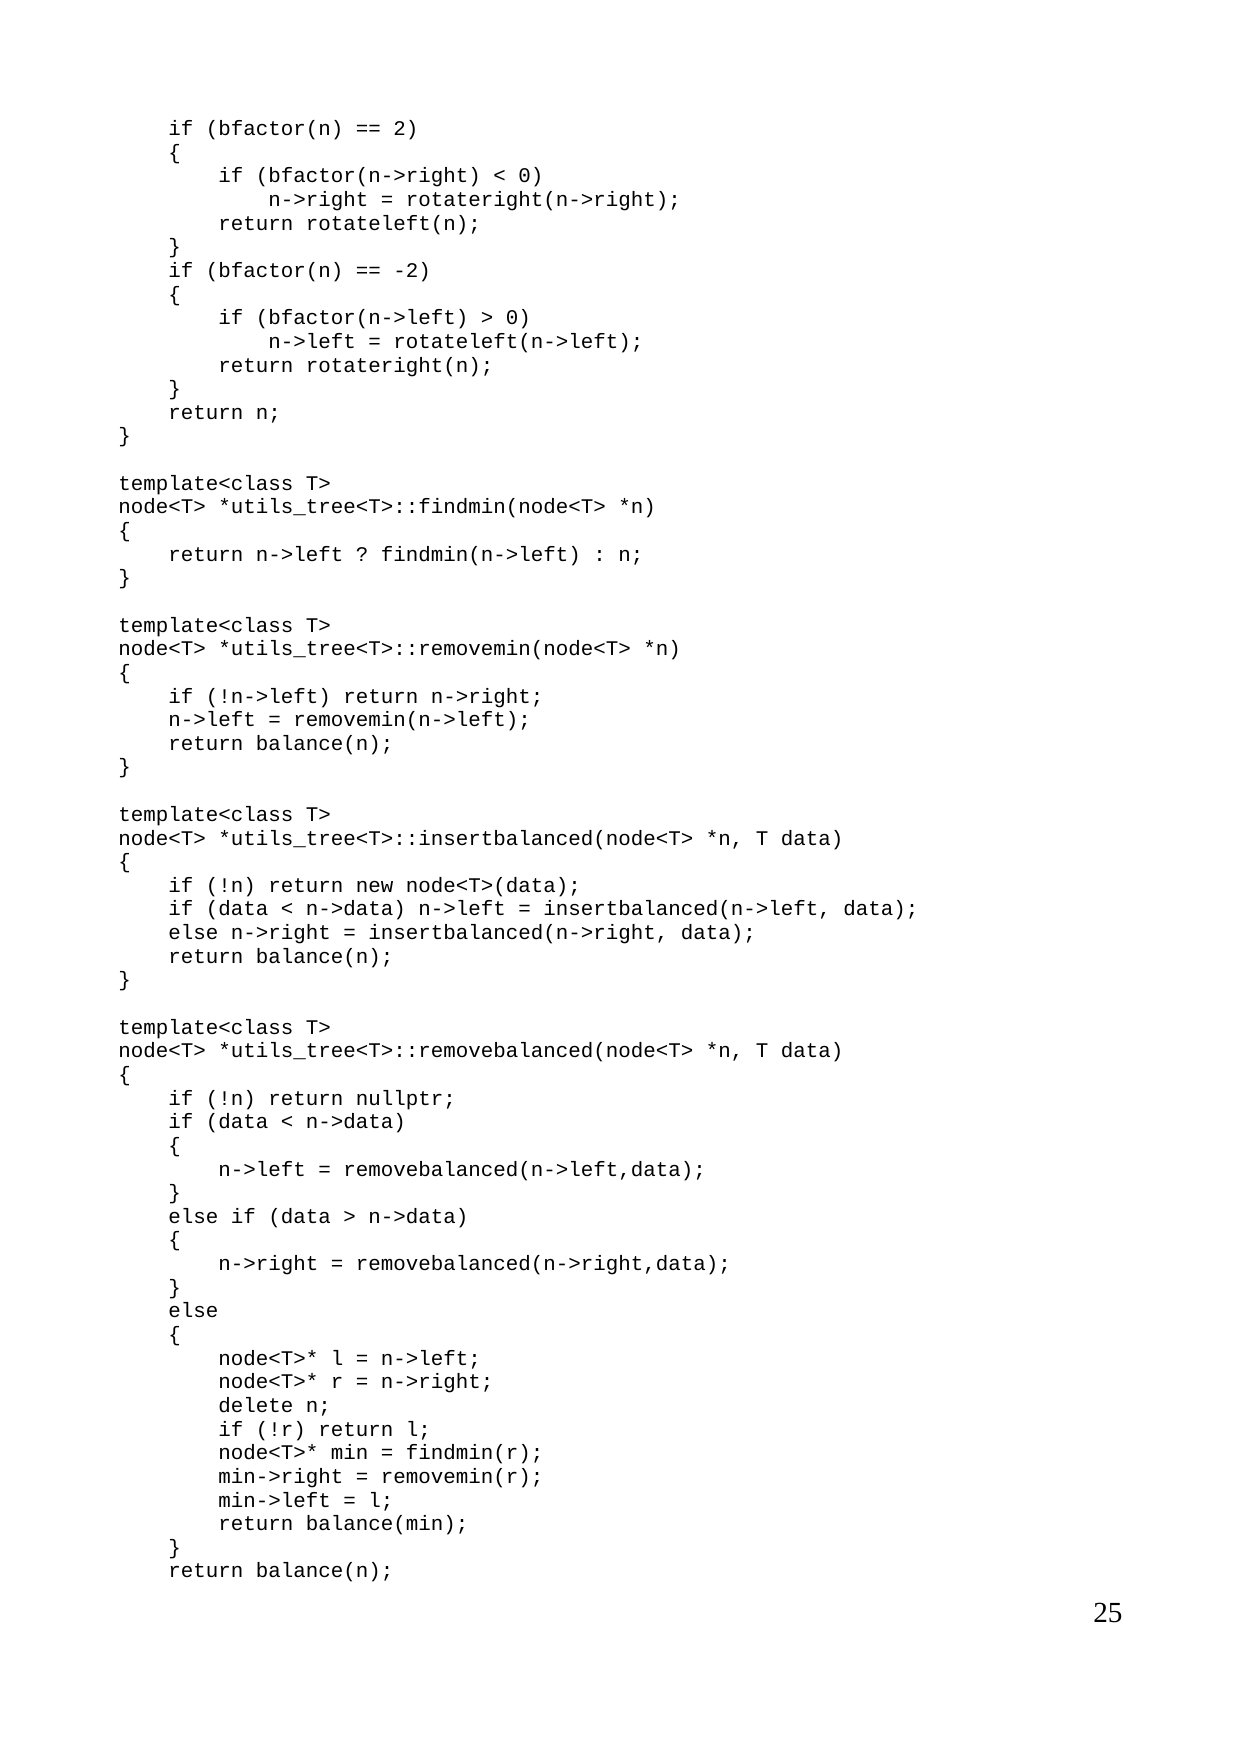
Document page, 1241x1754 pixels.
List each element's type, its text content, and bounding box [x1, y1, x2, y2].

text n->right = removebalanced(n->right,data); [118, 1253, 1122, 1277]
text node<T> *utils_tree<T>::findmin(node<T> *n) [118, 496, 1122, 520]
text if (data < n->data) [118, 1111, 1122, 1135]
text if (!n) return nullptr; [118, 1088, 1122, 1111]
text if (!r) return l; [118, 1419, 1122, 1442]
text { [118, 662, 1122, 686]
text return n->left ? findmin(n->left) : n; [118, 544, 1122, 567]
text if (bfactor(n->left) > 0) [118, 307, 1122, 331]
text min->right = removemin(r); [118, 1466, 1122, 1489]
text return rotateleft(n); [118, 213, 1122, 236]
text } [118, 426, 1122, 449]
text return balance(n); [118, 733, 1122, 757]
text } [118, 236, 1122, 260]
text { [118, 520, 1122, 544]
text { [118, 851, 1122, 875]
text { [118, 142, 1122, 165]
text node<T> *utils_tree<T>::insertbalanced(node<T> *n, T data) [118, 827, 1122, 851]
text if (bfactor(n->right) < 0) [118, 165, 1122, 189]
text return balance(n); [118, 1561, 1122, 1584]
text delete n; [118, 1395, 1122, 1419]
text template<class T> [118, 1017, 1122, 1040]
text { [118, 1064, 1122, 1088]
text { [118, 1324, 1122, 1348]
text if (!n->left) return n->right; [118, 686, 1122, 709]
text return rotateright(n); [118, 354, 1122, 378]
text node<T>* r = n->right; [118, 1371, 1122, 1395]
text } [118, 757, 1122, 780]
text } [118, 969, 1122, 993]
text } [118, 1277, 1122, 1300]
text else n->right = insertbalanced(n->right, data); [118, 922, 1122, 946]
text { [118, 1135, 1122, 1158]
text return n; [118, 402, 1122, 426]
text else if (data > n->data) [118, 1206, 1122, 1229]
text min->left = l; [118, 1489, 1122, 1513]
text n->right = rotateright(n->right); [118, 189, 1122, 213]
text n->left = removebalanced(n->left,data); [118, 1158, 1122, 1182]
text template<class T> [118, 804, 1122, 827]
text if (!n) return new node<T>(data); [118, 875, 1122, 898]
text node<T>* min = findmin(r); [118, 1442, 1122, 1466]
text } [118, 378, 1122, 402]
text node<T> *utils_tree<T>::removemin(node<T> *n) [118, 638, 1122, 662]
text n->left = removemin(n->left); [118, 709, 1122, 733]
text template<class T> [118, 473, 1122, 496]
text return balance(n); [118, 946, 1122, 969]
text } [118, 567, 1122, 591]
text } [118, 1537, 1122, 1561]
text n->left = rotateleft(n->left); [118, 331, 1122, 354]
text if (bfactor(n) == 2) [118, 118, 1122, 142]
text } [118, 1182, 1122, 1206]
text return balance(min); [118, 1513, 1122, 1537]
text else [118, 1300, 1122, 1324]
text node<T>* l = n->left; [118, 1348, 1122, 1371]
text template<class T> [118, 615, 1122, 638]
text { [118, 284, 1122, 307]
text if (data < n->data) n->left = insertbalanced(n->left, data); [118, 898, 1122, 922]
text if (bfactor(n) == -2) [118, 260, 1122, 284]
text node<T> *utils_tree<T>::removebalanced(node<T> *n, T data) [118, 1040, 1122, 1064]
text { [118, 1229, 1122, 1253]
